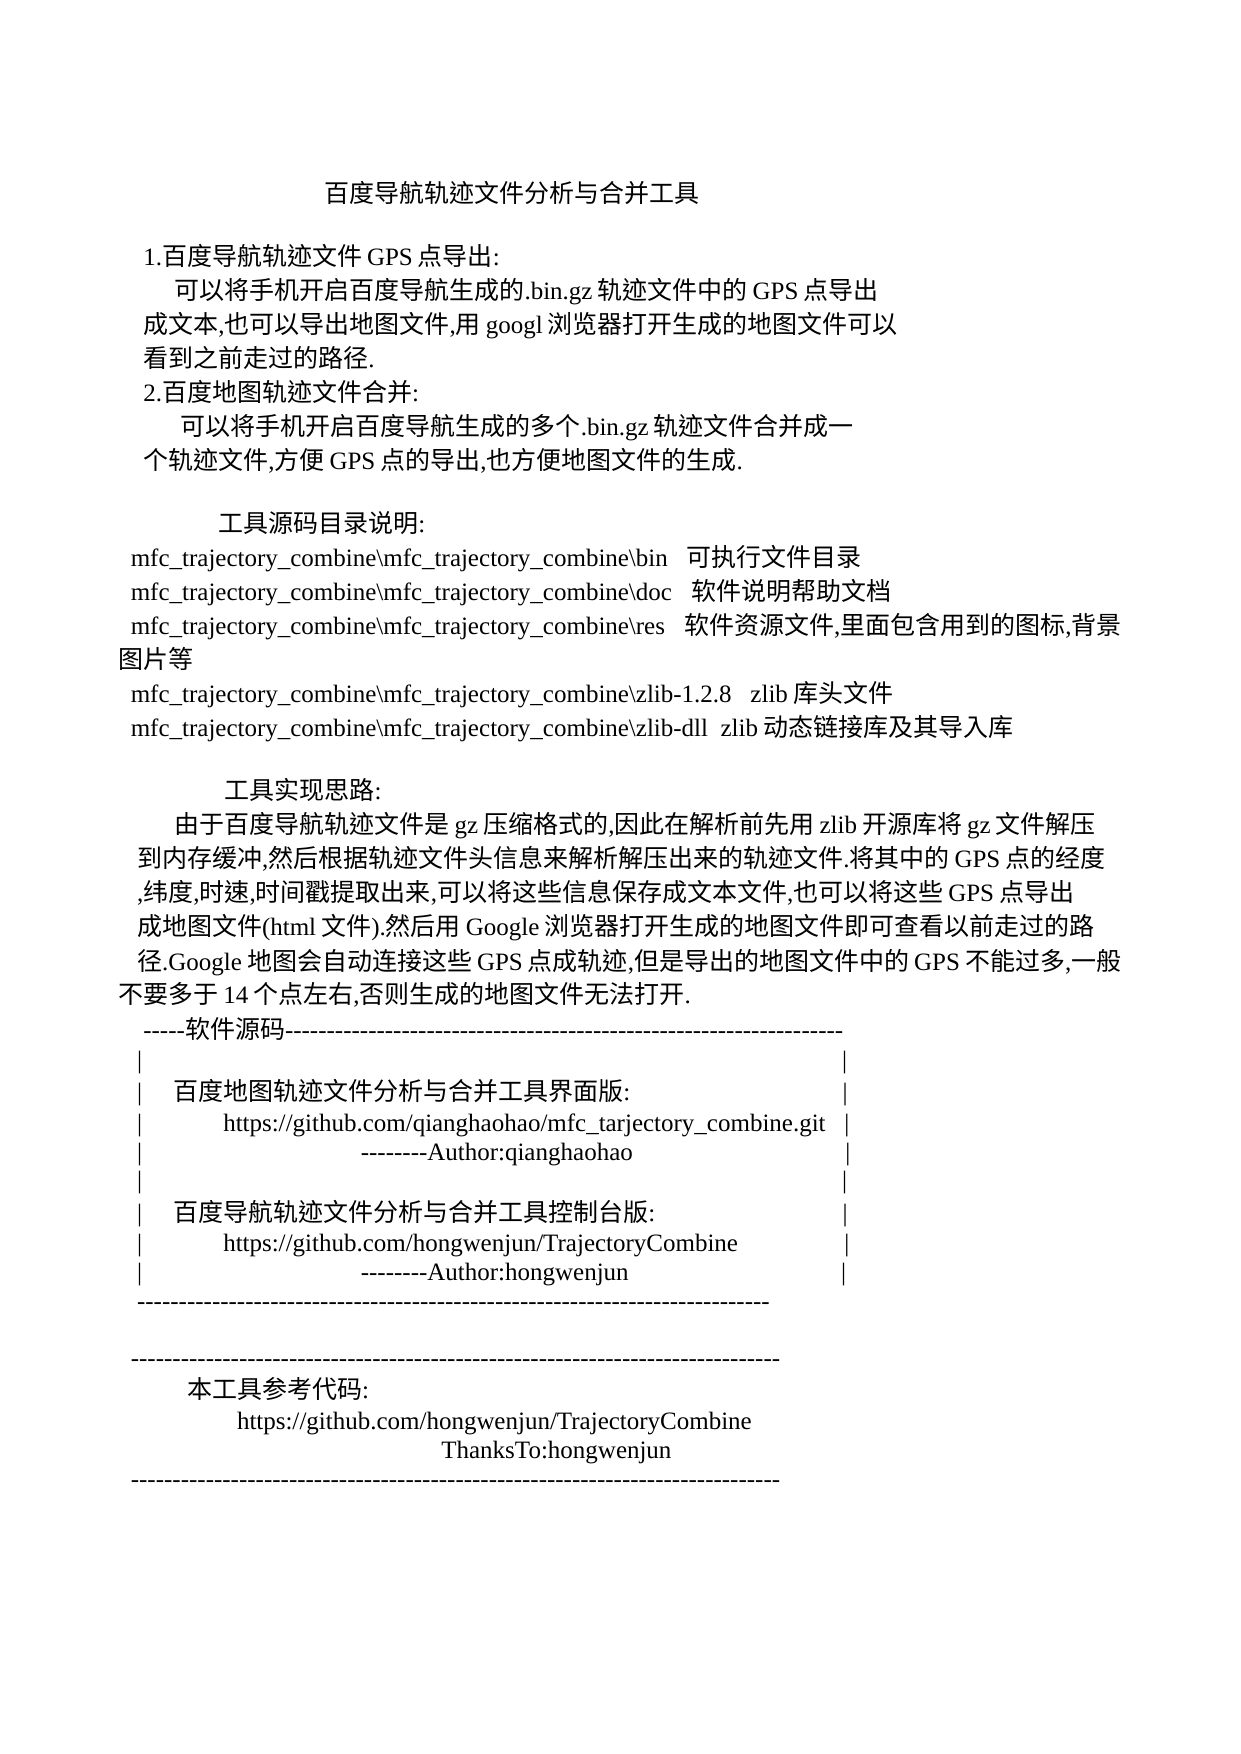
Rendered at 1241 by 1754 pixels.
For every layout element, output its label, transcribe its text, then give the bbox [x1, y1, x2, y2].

text -----软件源码------------------------------------------------------------------- [118, 1011, 1122, 1045]
text mfc_trajectory_combine\mfc_trajectory_combine\res 软件资源文件,里面包含用到的图标,背景图片等 [118, 608, 1122, 676]
text ThanksTo:hongwenjun [118, 1435, 1122, 1464]
text 个轨迹文件,方便GPS点的导出,也方便地图文件的生成. [118, 443, 1122, 477]
text 到内存缓冲,然后根据轨迹文件头信息来解析解压出来的轨迹文件.将其中的GPS点的经度 [118, 841, 1122, 875]
text 工具源码目录说明: [118, 506, 1122, 540]
text mfc_trajectory_combine\mfc_trajectory_combine\bin 可执行文件目录 [118, 540, 1122, 574]
text https://github.com/hongwenjun/TrajectoryCombine [118, 1406, 1122, 1435]
text 1.百度导航轨迹文件GPS点导出: [118, 238, 1122, 272]
text 成地图文件(html文件).然后用Google浏览器打开生成的地图文件即可查看以前走过的路 [118, 909, 1122, 943]
text | --------Author:qianghaohao | [118, 1137, 1122, 1166]
text | | [118, 1166, 1122, 1194]
text 可以将手机开启百度导航生成的多个.bin.gz轨迹文件合并成一 [118, 409, 1122, 443]
text mfc_trajectory_combine\mfc_trajectory_combine\doc 软件说明帮助文档 [118, 574, 1122, 608]
text ------------------------------------------------------------------------------ [118, 1464, 1122, 1492]
text | --------Author:hongwenjun | [118, 1257, 1122, 1286]
text | 百度地图轨迹文件分析与合并工具界面版: | [118, 1074, 1122, 1108]
text mfc_trajectory_combine\mfc_trajectory_combine\zlib-dll zlib动态链接库及其导入库 [118, 710, 1122, 744]
text 2.百度地图轨迹文件合并: [118, 375, 1122, 409]
text 可以将手机开启百度导航生成的.bin.gz轨迹文件中的GPS点导出 [118, 272, 1122, 307]
text ------------------------------------------------------------------------------ [118, 1343, 1122, 1372]
text | 百度导航轨迹文件分析与合并工具控制台版: | [118, 1194, 1122, 1228]
text mfc_trajectory_combine\mfc_trajectory_combine\zlib-1.2.8 zlib库头文件 [118, 676, 1122, 710]
text 看到之前走过的路径. [118, 341, 1122, 375]
text 本工具参考代码: [118, 1372, 1122, 1406]
text ---------------------------------------------------------------------------- [118, 1286, 1122, 1315]
text 成文本,也可以导出地图文件,用googl浏览器打开生成的地图文件可以 [118, 307, 1122, 341]
text 百度导航轨迹文件分析与合并工具 [118, 176, 1122, 210]
text 工具实现思路: [118, 773, 1122, 807]
text ,纬度,时速,时间戳提取出来,可以将这些信息保存成文本文件,也可以将这些GPS点导出 [118, 875, 1122, 909]
text | https://github.com/hongwenjun/TrajectoryCombine | [118, 1228, 1122, 1257]
text 径.Google地图会自动连接这些GPS点成轨迹,但是导出的地图文件中的GPS不能过多,一般不要多于14个点左右,否则生成的地图文件无法打开. [118, 943, 1122, 1011]
text 由于百度导航轨迹文件是gz压缩格式的,因此在解析前先用zlib开源库将gz文件解压 [118, 807, 1122, 841]
text | https://github.com/qianghaohao/mfc_tarjectory_combine.git | [118, 1108, 1122, 1137]
text | | [118, 1045, 1122, 1074]
